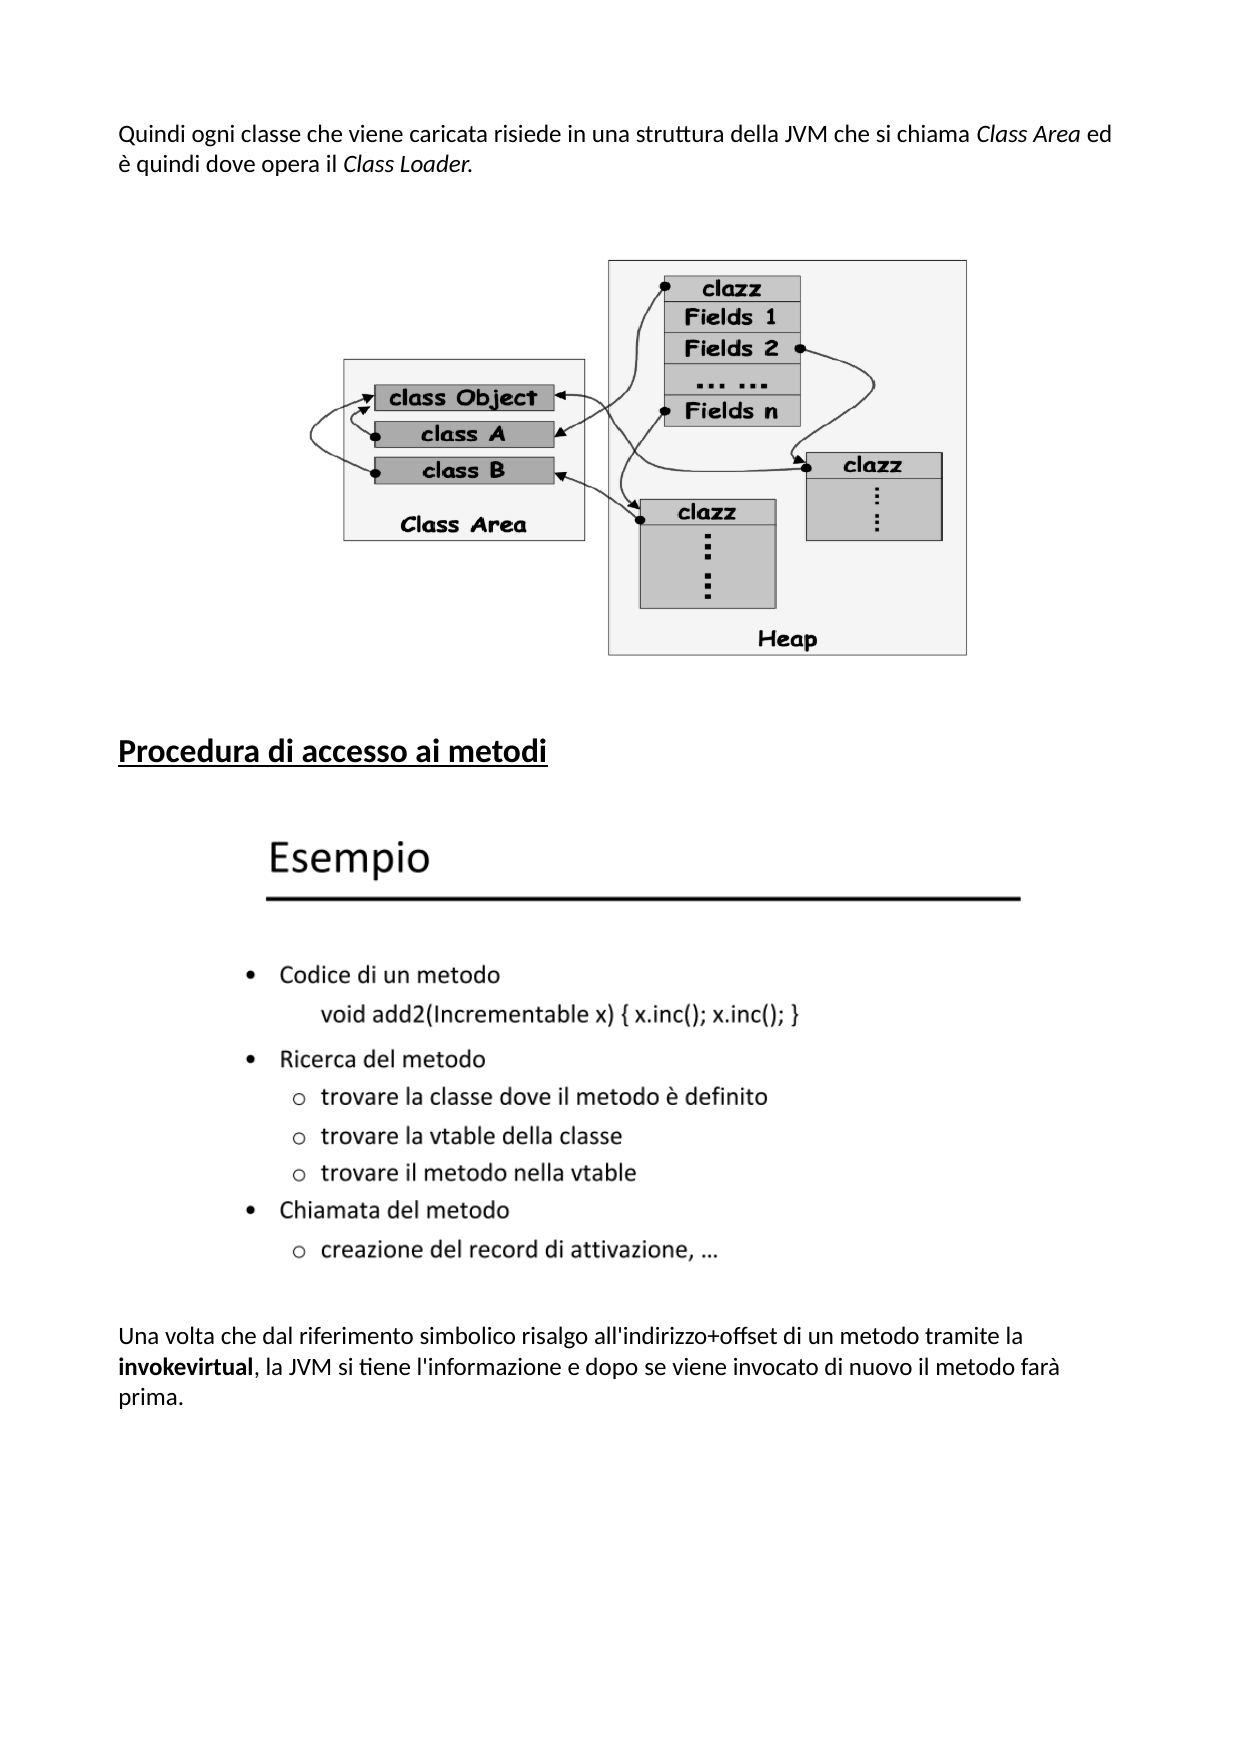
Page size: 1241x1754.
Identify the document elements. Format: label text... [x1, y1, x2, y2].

subtitle Procedura di accesso ai metodi [118, 730, 1122, 771]
picture [258, 234, 982, 662]
text Una volta che dal riferimento simbolico risalgo all'indirizzo+offset di un metodo tramite la invokevirtual, la JVM si tiene l'informazione e dopo se viene invocato di nuovo il metodo farà prima. [118, 1320, 1122, 1412]
text Quindi ogni classe che viene caricata risiede in una struttura della JVM che si chiama Class Area ed è quindi dove opera il Class Loader. [118, 118, 1122, 179]
picture [219, 824, 1021, 1279]
